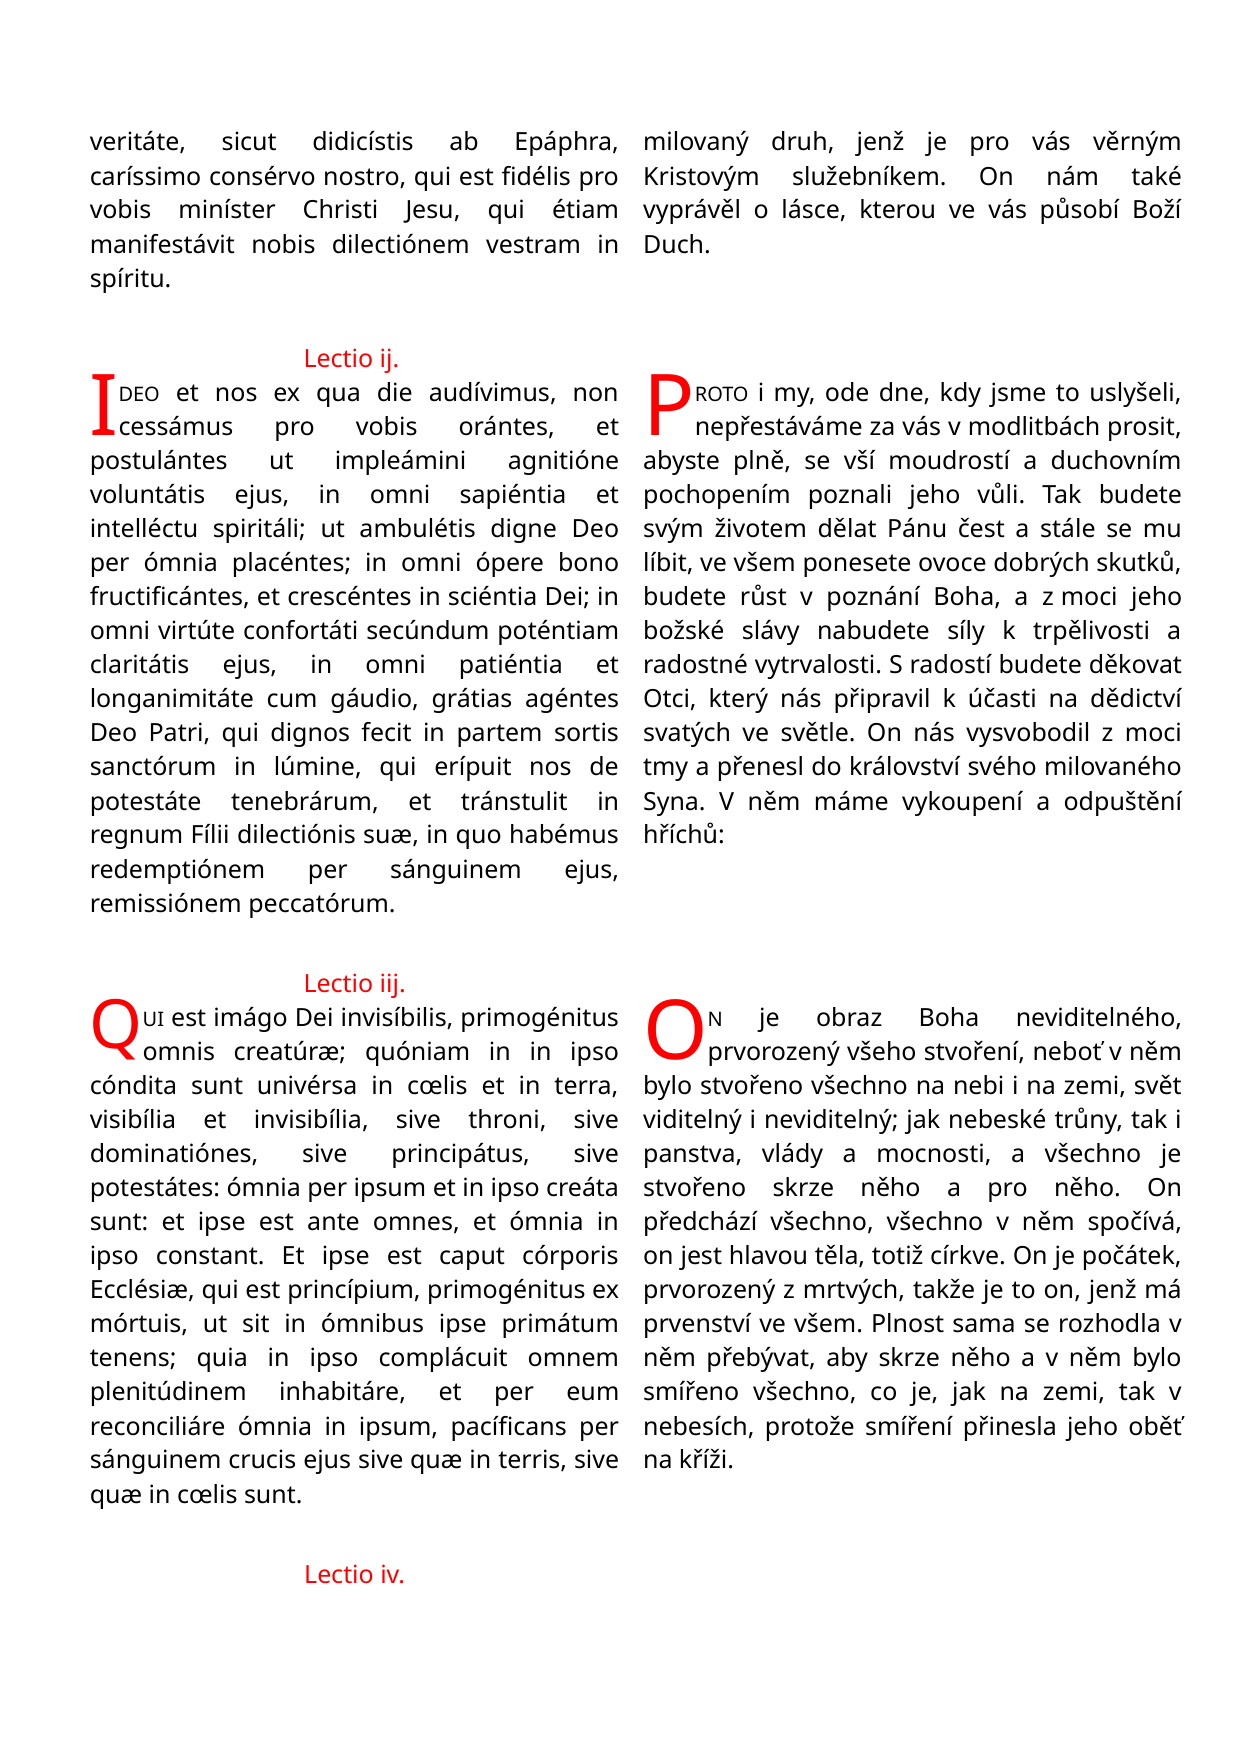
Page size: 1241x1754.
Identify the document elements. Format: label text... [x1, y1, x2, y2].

table_cell [631, 1550, 1194, 1596]
table_cell On je obraz Boha neviditelného, prvorozený všeho stvoření, neboť v něm bylo stvořeno všechno na nebi i na zemi, svět viditelný i neviditelný; jak nebeské trůny, tak i panstva, vlády a mocnosti, a všechno je stvořeno skrze něho a pro něho. On předchází všechno, všechno v něm spočívá, on jest hlavou těla, totiž církve. On je počátek, prvorozený z mrtvých, takže je to on, jenž má prvenství ve všem. Plnost sama se rozhodla v něm přebývat, aby skrze něho a v něm bylo smířeno všechno, co je, jak na zemi, tak v nebesích, protože smíření přinesla jeho oběť na kříži. [631, 959, 1194, 1550]
table_cell In I. Nocturno De Epistola beáti Pauli Apóstoli ad Colossénses. Lectio j. Cap. 1. 3-23. Grátias ágimus Deo, et Patri Dómini nostri Jesu Christi, semper pro vobis orántes, audiéntes fidem vestram in Christo Jesu, et dilectiónem quam habétis in sanctos omnes, propter spem quæ repósita est vobis in cœlis, quam audístis in verbo veritátis Evangélii, quod pervénit ad vos, sicut et in univérso mundo est, et fructíficat, et crescit, sicut in vobis, ex ea die qua audístis et cognovístis glóriam Dei in veritáte, sicut didicístis ab Epáphra, caríssimo consérvo nostro, qui est fidélis pro vobis miníster Christi Jesu, qui étiam manifestávit nobis dilectiónem vestram in spíritu. [78, 118, 631, 334]
table_cell Proto i my, ode dne, kdy jsme to uslyšeli, nepřestáváme za vás v modlitbách prosit, abyste plně, se vší moudrostí a duchovním pochopením poznali jeho vůli. Tak budete svým životem dělat Pánu čest a stále se mu líbit, ve všem ponesete ovoce dobrých skutků, budete růst v poznání Boha, a z moci jeho božské slávy nabudete síly k trpělivosti a radostné vytrvalosti. S radostí budete děkovat Otci, který nás připravil k účasti na dědictví svatých ve světle. On nás vysvobodil z moci tmy a přenesl do království svého milovaného Syna. V něm máme vykoupení a odpuštění hříchů: [631, 334, 1194, 959]
table_cell Lectio iij. Qui est imágo Dei invisíbilis, primogénitus omnis creatúræ; quóniam in in ipso cóndita sunt univérsa in cœlis et in terra, visibília et invisibília, sive throni, sive dominatiónes, sive principátus, sive potestátes: ómnia per ipsum et in ipso creáta sunt: et ipse est ante omnes, et ómnia in ipso constant. Et ipse est caput córporis Ecclésiæ, qui est princípium, primogénitus ex mórtuis, ut sit in ómnibus ipse primátum tenens; quia in ipso complácuit omnem plenitúdinem inhabitáre, et per eum reconciliáre ómnia in ipsum, pacíficans per sánguinem crucis ejus sive quæ in terris, sive quæ in cœlis sunt. [78, 959, 631, 1550]
table_cell Lectio ij. Ideo et nos ex qua die audívimus, non cessámus pro vobis orántes, et postulántes ut impleámini agnitióne voluntátis ejus, in omni sapiéntia et intelléctu spiritáli; ut ambulétis digne Deo per ómnia placéntes; in omni ópere bono fructificántes, et crescéntes in sciéntia Dei; in omni virtúte confortáti secúndum poténtiam claritátis ejus, in omni patiéntia et longanimitáte cum gáudio, grátias agéntes Deo Patri, qui dignos fecit in partem sortis sanctórum in lúmine, qui erípuit nos de potestáte tenebrárum, et tránstulit in regnum Fílii dilectiónis suæ, in quo habémus redemptiónem per sánguinem ejus, remissiónem peccatórum. [78, 334, 631, 959]
table_cell Lectio iv. [78, 1550, 631, 1596]
table_cell milovaný druh, jenž je pro vás věrným Kristovým služebníkem. On nám také vyprávěl o lásce, kterou ve vás působí Boží Duch. [631, 118, 1194, 334]
